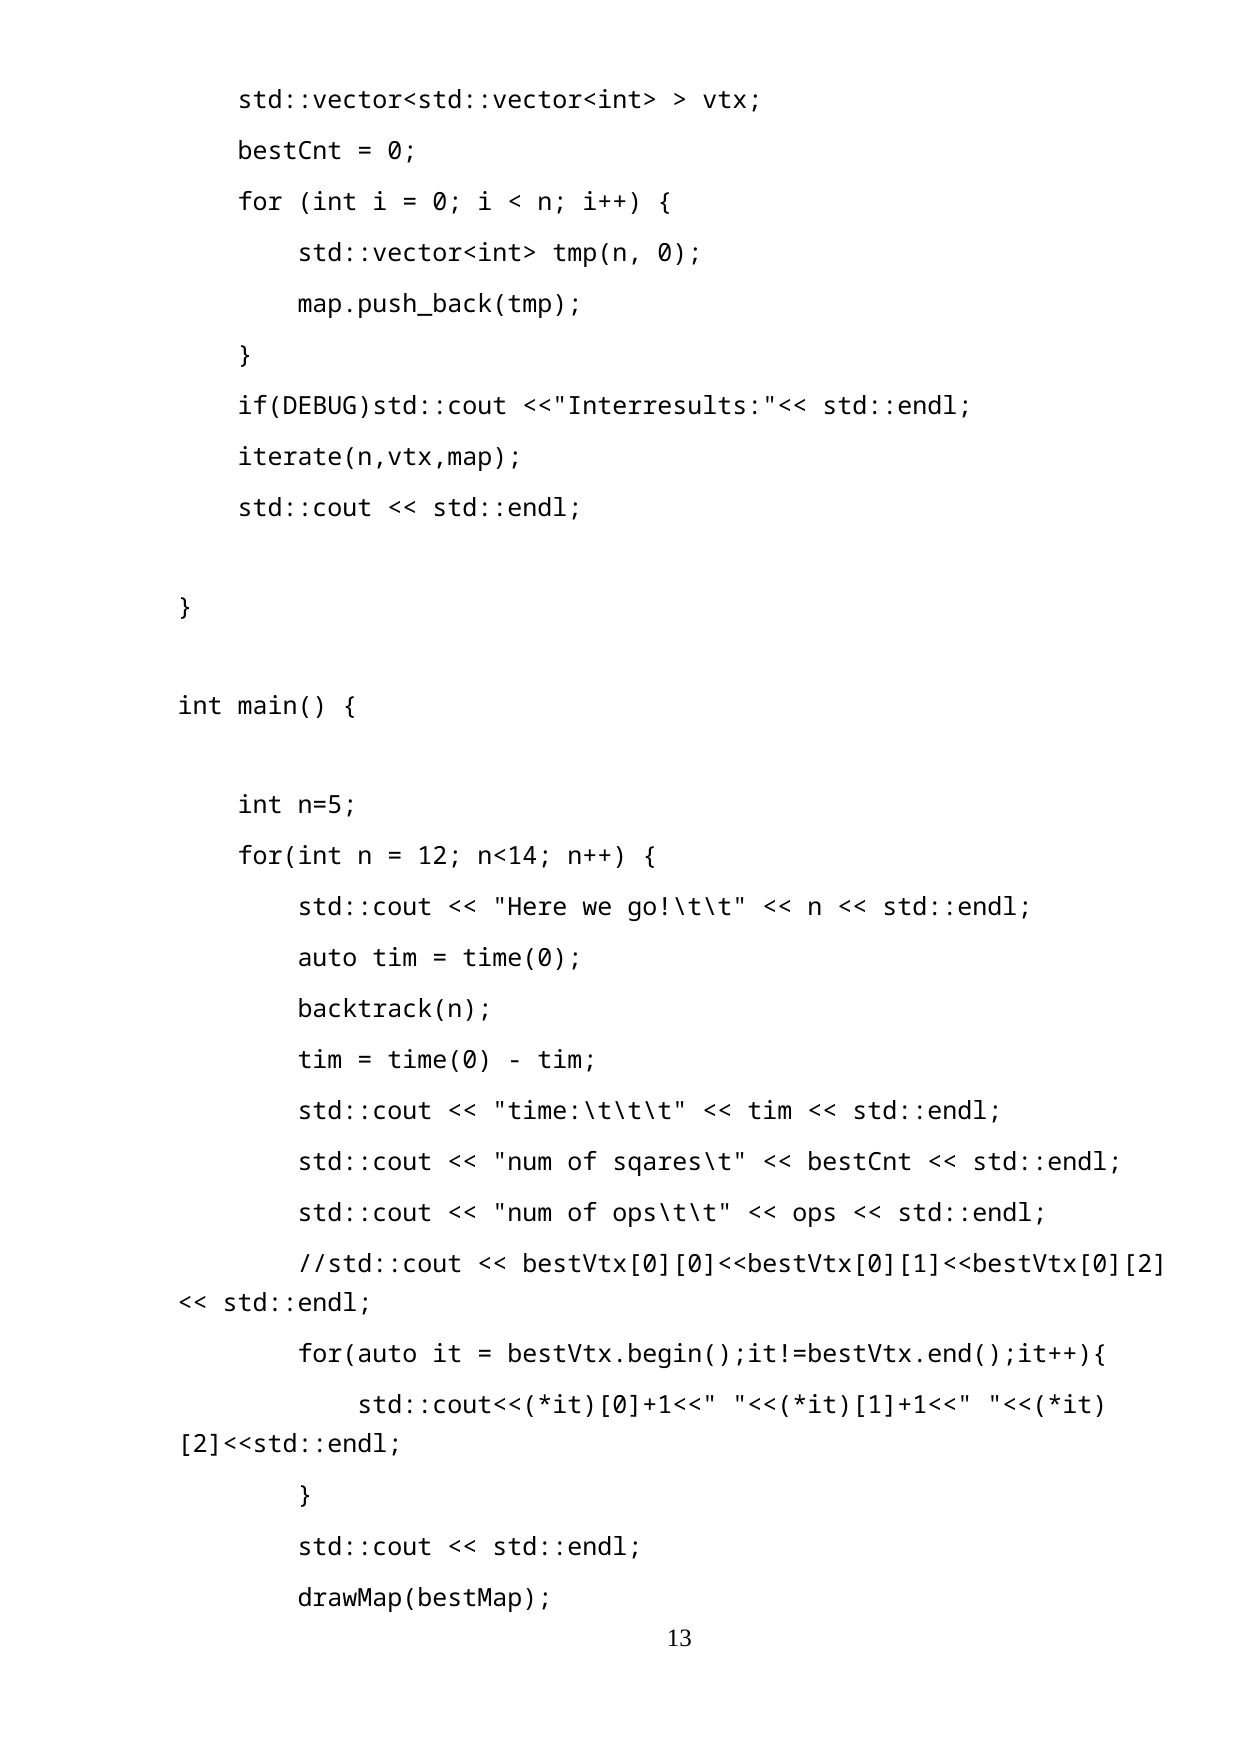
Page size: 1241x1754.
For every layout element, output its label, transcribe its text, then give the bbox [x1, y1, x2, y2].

text for (int i = 0; i < n; i++) { [177, 183, 1181, 217]
text std::cout << "num of ops\t\t" << ops << std::endl; [177, 1194, 1181, 1229]
text std::cout << "num of sqares\t" << bestCnt << std::endl; [177, 1143, 1181, 1178]
text std::cout << "time:\t\t\t" << tim << std::endl; [177, 1092, 1181, 1127]
text if(DEBUG)std::cout <<"Interresults:"<< std::endl; [177, 388, 1181, 422]
text std::cout << "Here we go!\t\t" << n << std::endl; [177, 888, 1181, 922]
text backtrack(n); [177, 990, 1181, 1024]
text bestCnt = 0; [177, 132, 1181, 166]
text tim = time(0) - tim; [177, 1041, 1181, 1076]
text } [177, 337, 1181, 371]
text map.push_back(tmp); [177, 286, 1181, 319]
text std::cout << std::endl; [177, 1528, 1181, 1562]
text iterate(n,vtx,map); [177, 439, 1181, 473]
text std::cout << std::endl; [177, 490, 1181, 524]
text drawMap(bestMap); [177, 1579, 1181, 1613]
text } [177, 588, 1181, 623]
text } [177, 1477, 1181, 1511]
text //std::cout << bestVtx[0][0]<<bestVtx[0][1]<<bestVtx[0][2] << std::endl; [177, 1246, 1181, 1319]
text int main() { [177, 687, 1181, 721]
text for(auto it = bestVtx.begin();it!=bestVtx.end();it++){ [177, 1336, 1181, 1370]
text for(int n = 12; n<14; n++) { [177, 837, 1181, 871]
text auto tim = time(0); [177, 939, 1181, 973]
text std::vector<int> tmp(n, 0); [177, 234, 1181, 268]
text std::cout<<(*it)[0]+1<<" "<<(*it)[1]+1<<" "<<(*it)[2]<<std::endl; [177, 1387, 1181, 1460]
text int n=5; [177, 786, 1181, 820]
text std::vector<std::vector<int> > vtx; [177, 81, 1181, 115]
